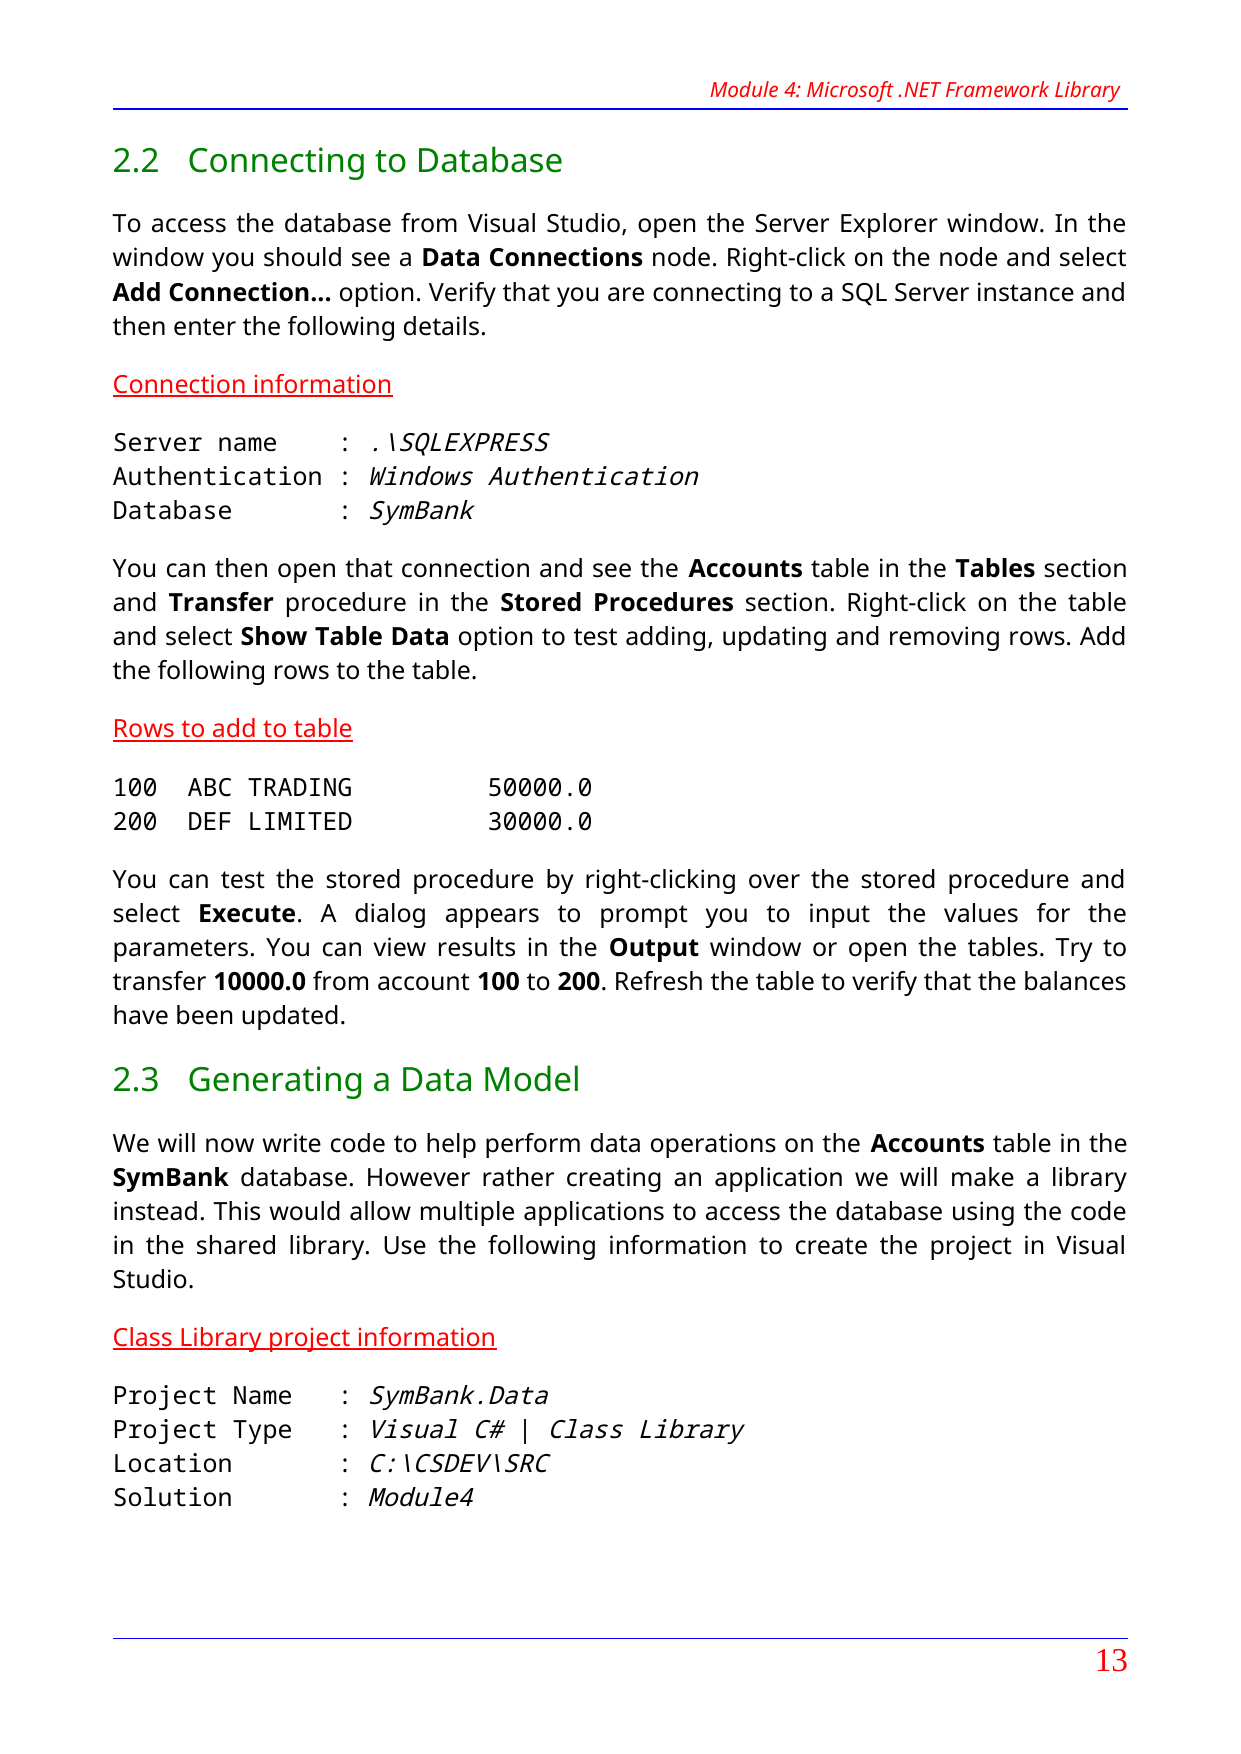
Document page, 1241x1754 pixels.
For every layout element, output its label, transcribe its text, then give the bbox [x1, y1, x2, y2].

text Solution : Module4 [112, 1480, 1128, 1514]
text We will now write code to help perform data operations on the Accounts table in the SymBank database. However rather creating an application we will make a library instead. This would allow multiple applications to access the database using the code in the shared library. Use the following information to create the project in Visual Studio. [112, 1125, 1128, 1296]
text Rows to add to table [112, 711, 1128, 745]
text Location : C:\CSDEV\SRC [112, 1446, 1128, 1480]
text 2.2 Connecting to Database [112, 137, 1128, 182]
text Connection information [112, 366, 1128, 400]
text 2.3 Generating a Data Model [112, 1056, 1128, 1101]
text Server name : .\SQLEXPRESS [112, 424, 1128, 458]
text You can test the stored procedure by right-clicking over the stored procedure and select Execute. A dialog appears to prompt you to input the values for the parameters. You can view results in the Output window or open the tables. Try to transfer 10000.0 from account 100 to 200. Refresh the table to verify that the balances have been updated. [112, 861, 1128, 1032]
text 100 ABC TRADING 50000.0 [112, 769, 1128, 803]
text Database : SymBank [112, 493, 1128, 527]
text To access the database from Visual Studio, open the Server Explorer window. In the window you should see a Data Connections node. Right-click on the node and select Add Connection... option. Verify that you are connecting to a SQL Server instance and then enter the following details. [112, 206, 1128, 342]
text Class Library project information [112, 1319, 1128, 1354]
text 200 DEF LIMITED 30000.0 [112, 803, 1128, 837]
text Project Type : Visual C# | Class Library [112, 1412, 1128, 1446]
text Project Name : SymBank.Data [112, 1378, 1128, 1412]
text Authentication : Windows Authentication [112, 458, 1128, 493]
text You can then open that connection and see the Accounts table in the Tables section and Transfer procedure in the Stored Procedures section. Right-click on the table and select Show Table Data option to test adding, updating and removing rows. Add the following rows to the table. [112, 551, 1128, 687]
